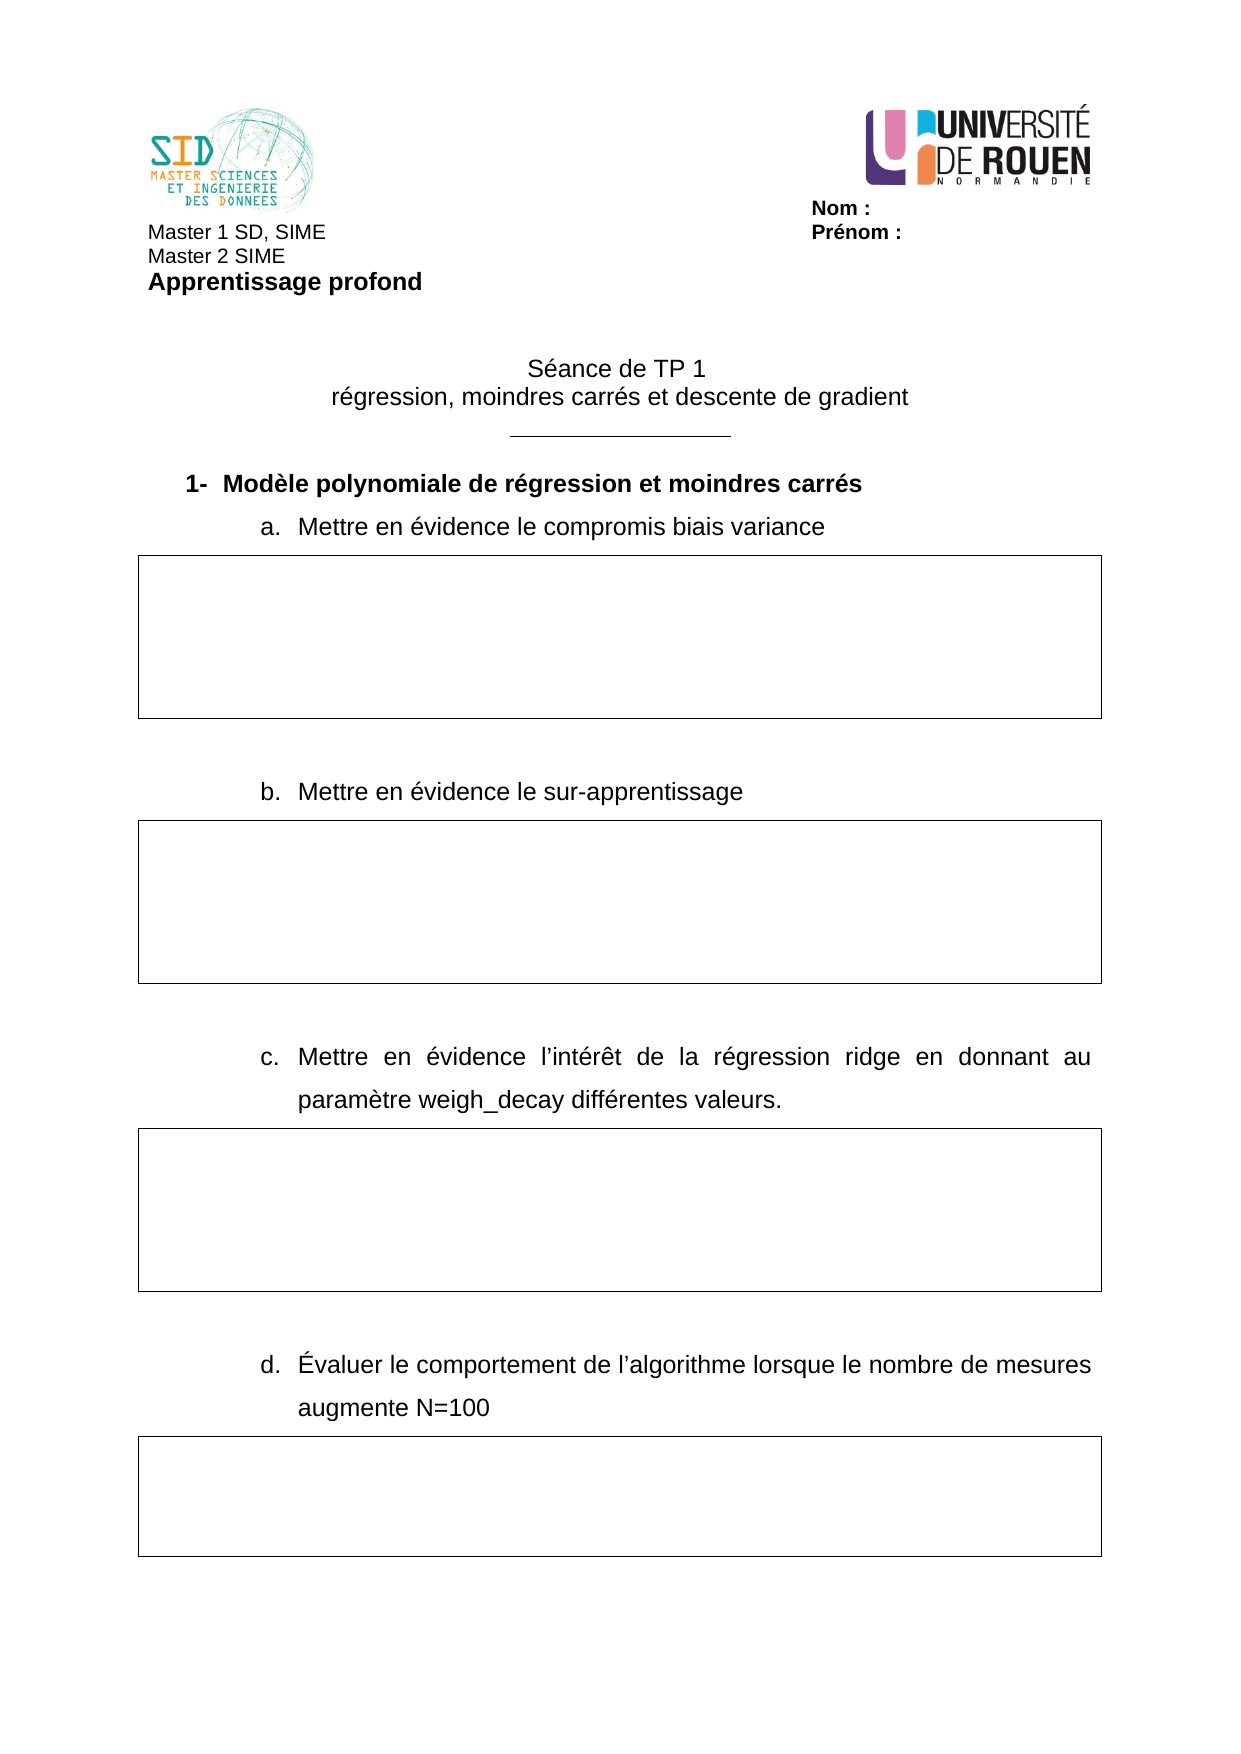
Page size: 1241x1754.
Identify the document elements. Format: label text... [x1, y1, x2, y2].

subtitle Master 2 SIME [148, 243, 1093, 267]
list Modèle polynomiale de régression et moindres carrés [185, 469, 1093, 497]
list Mettre en évidence le compromis biais variance [260, 512, 1093, 541]
list Mettre en évidence le sur-apprentissage [260, 777, 1093, 806]
list Mettre en évidence l’intérêt de la régression ridge en donnant au paramètre weigh_decay différentes valeurs. [260, 1042, 1093, 1114]
text Nom : [148, 196, 1093, 219]
picture [865, 104, 1090, 185]
text Apprentissage profond [148, 267, 1093, 296]
list Évaluer le comportement de l’algorithme lorsque le nombre de mesures augmente N=100 [260, 1350, 1093, 1422]
text Séance de TP 1 [148, 354, 1093, 382]
picture [151, 108, 314, 213]
text régression, moindres carrés et descente de gradient [148, 382, 1093, 411]
subtitle Master 1 SD, SIME Prénom : [148, 219, 1093, 243]
